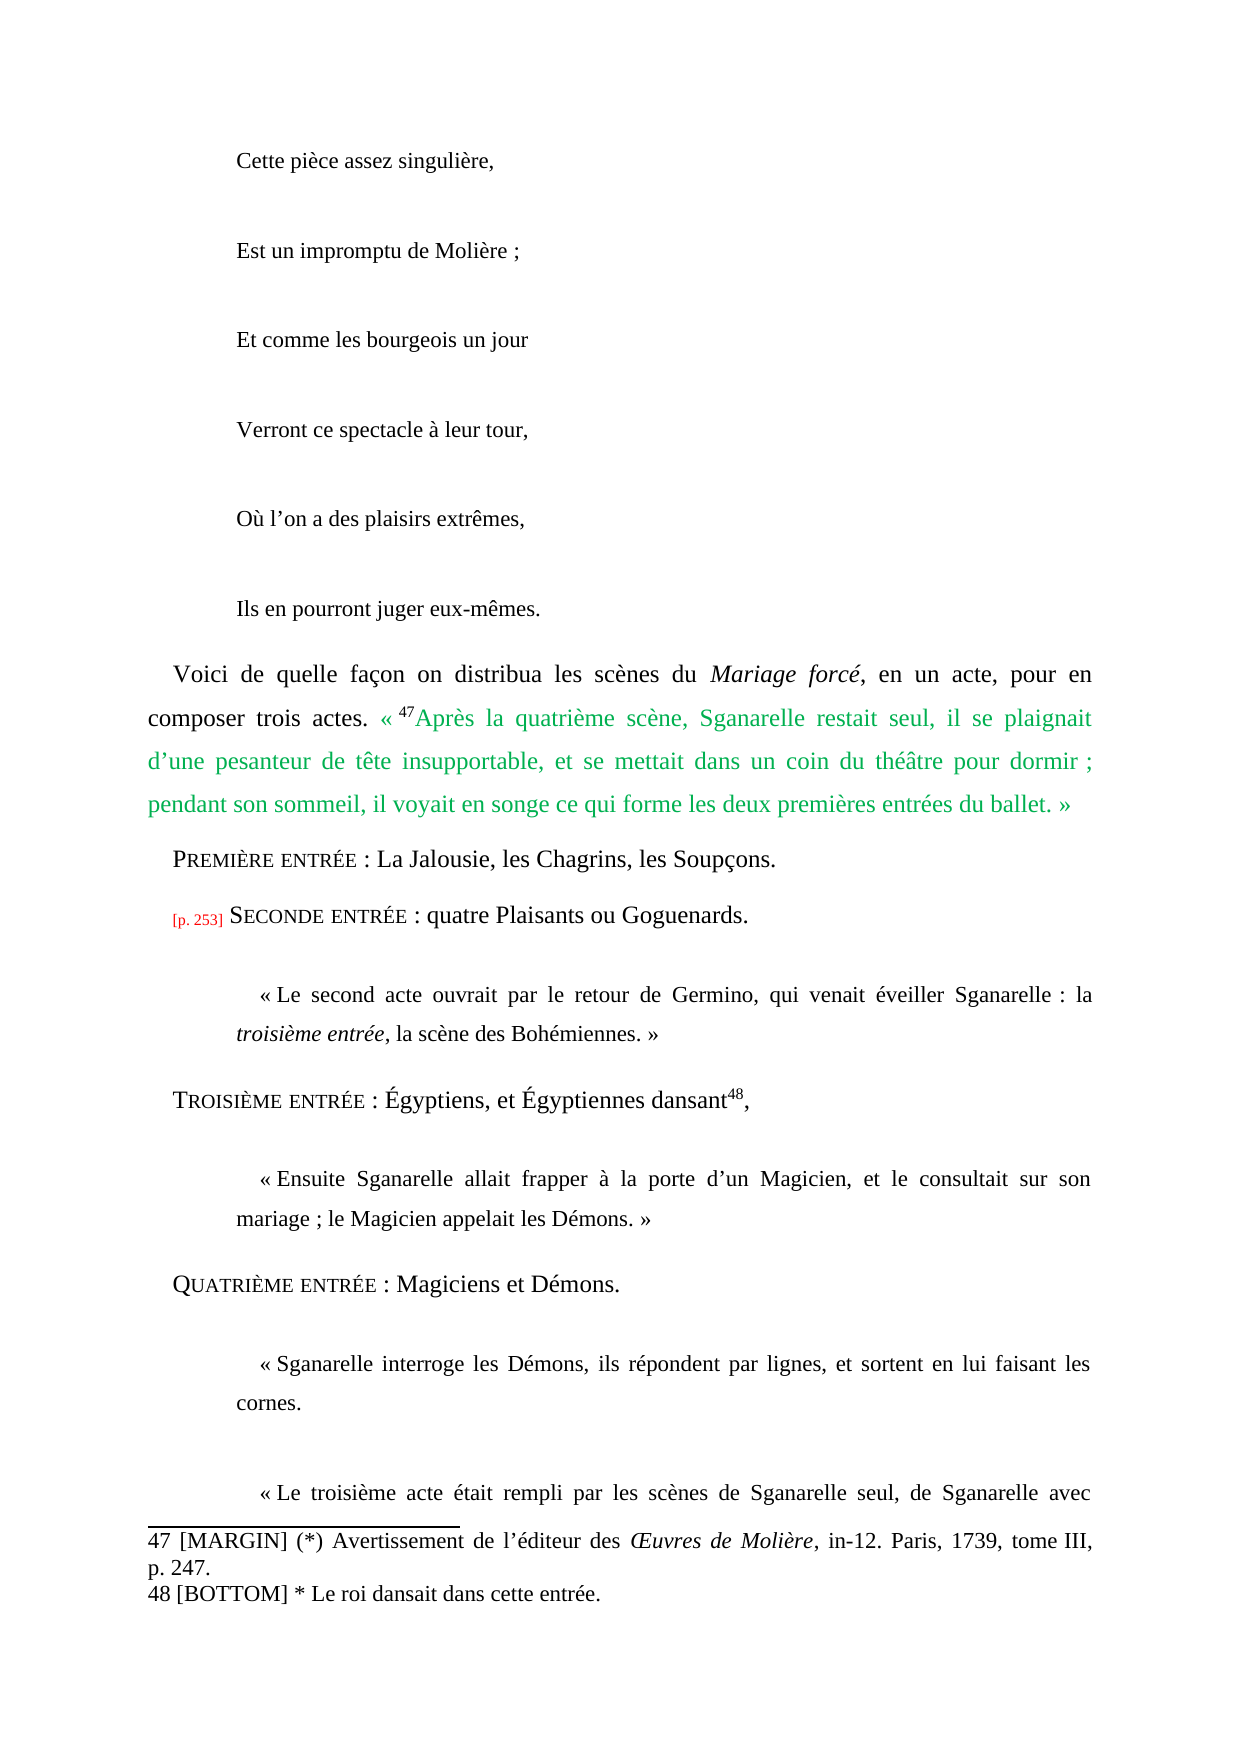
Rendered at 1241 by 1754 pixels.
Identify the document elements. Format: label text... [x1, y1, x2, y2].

text « Le second acte ouvrait par le retour de Germino, qui venait éveiller Sganarelle : la troisième entrée, la scène des Bohémiennes. » [236, 981, 1093, 1047]
text Troisième entrée : Égyptiens, et Égyptiennes dansant, [148, 1085, 1093, 1113]
text « Sganarelle interroge les Démons, ils répondent par lignes, et sortent en lui faisant les cornes. [236, 1350, 1093, 1416]
text Et comme les bourgeois un jour [236, 327, 1093, 353]
text Est un impromptu de Molière ; [236, 237, 1093, 263]
text Cette pièce assez singulière, [236, 148, 1093, 174]
text Première entrée : La Jalousie, les Chagrins, les Soupçons. [148, 844, 1093, 873]
text Verront ce spectacle à leur tour, [236, 416, 1093, 442]
text Quatrième entrée : Magiciens et Démons. [148, 1269, 1093, 1298]
text Ils en pourront juger eux-mêmes. [236, 595, 1093, 621]
text Où l’on a des plaisirs extrêmes, [236, 506, 1093, 532]
text [p. 253] Seconde entrée : quatre Plaisants ou Goguenards. [148, 900, 1093, 929]
text [MARGIN] (*) Avertissement de l’éditeur des Œuvres de Molière, in-12. Paris, 1739, tome III, p. 247. [148, 1527, 1093, 1580]
text « Ensuite Sganarelle allait frapper à la porte d’un Magicien, et le consultait sur son mariage ; le Magicien appelait les Démons. » [236, 1165, 1093, 1231]
text Voici de quelle façon on distribua les scènes du Mariage forcé, en un acte, pour en composer trois actes. « Après la quatrième scène, Sganarelle restait seul, il se plaignait d’une pesanteur de tête insupportable, et se mettait dans un coin du théâtre pour dormir ; pendant son sommeil, il voyait en songe ce qui forme les deux premières entrées du ballet. » [148, 659, 1093, 818]
text « Le troisième acte était rempli par les scènes de Sganarelle seul, de Sganarelle avec [236, 1479, 1093, 1505]
text [BOTTOM] * Le roi dansait dans cette entrée. [148, 1580, 1093, 1606]
